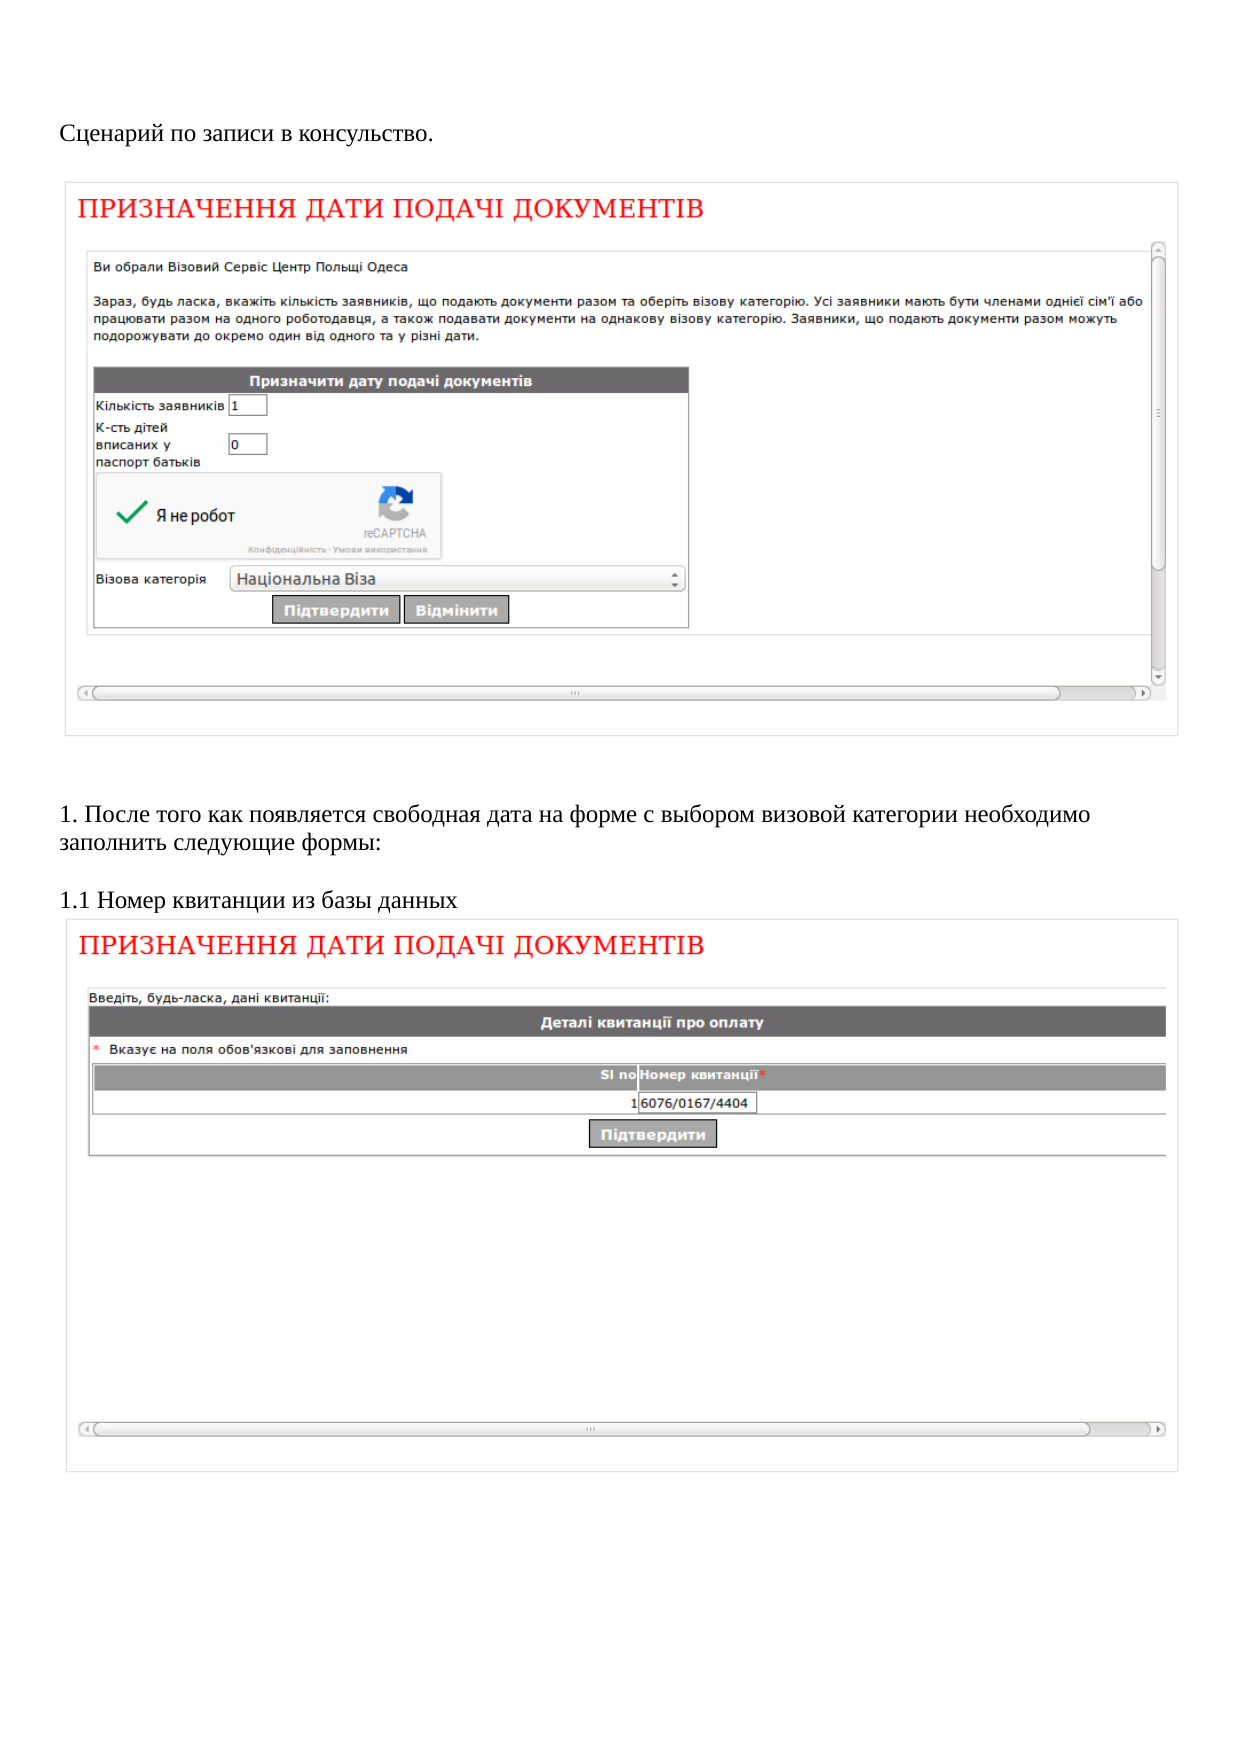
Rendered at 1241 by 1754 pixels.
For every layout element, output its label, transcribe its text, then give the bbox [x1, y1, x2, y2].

text 1.1 Номер квитанции из базы данных [59, 885, 1181, 913]
text Сценарий по записи в консульство. [59, 118, 1181, 147]
text 1. После того как появляется свободная дата на форме с выбором визовой категории необходимо заполнить следующие формы: [59, 799, 1181, 856]
picture [59, 913, 1182, 1478]
picture [59, 175, 1182, 742]
